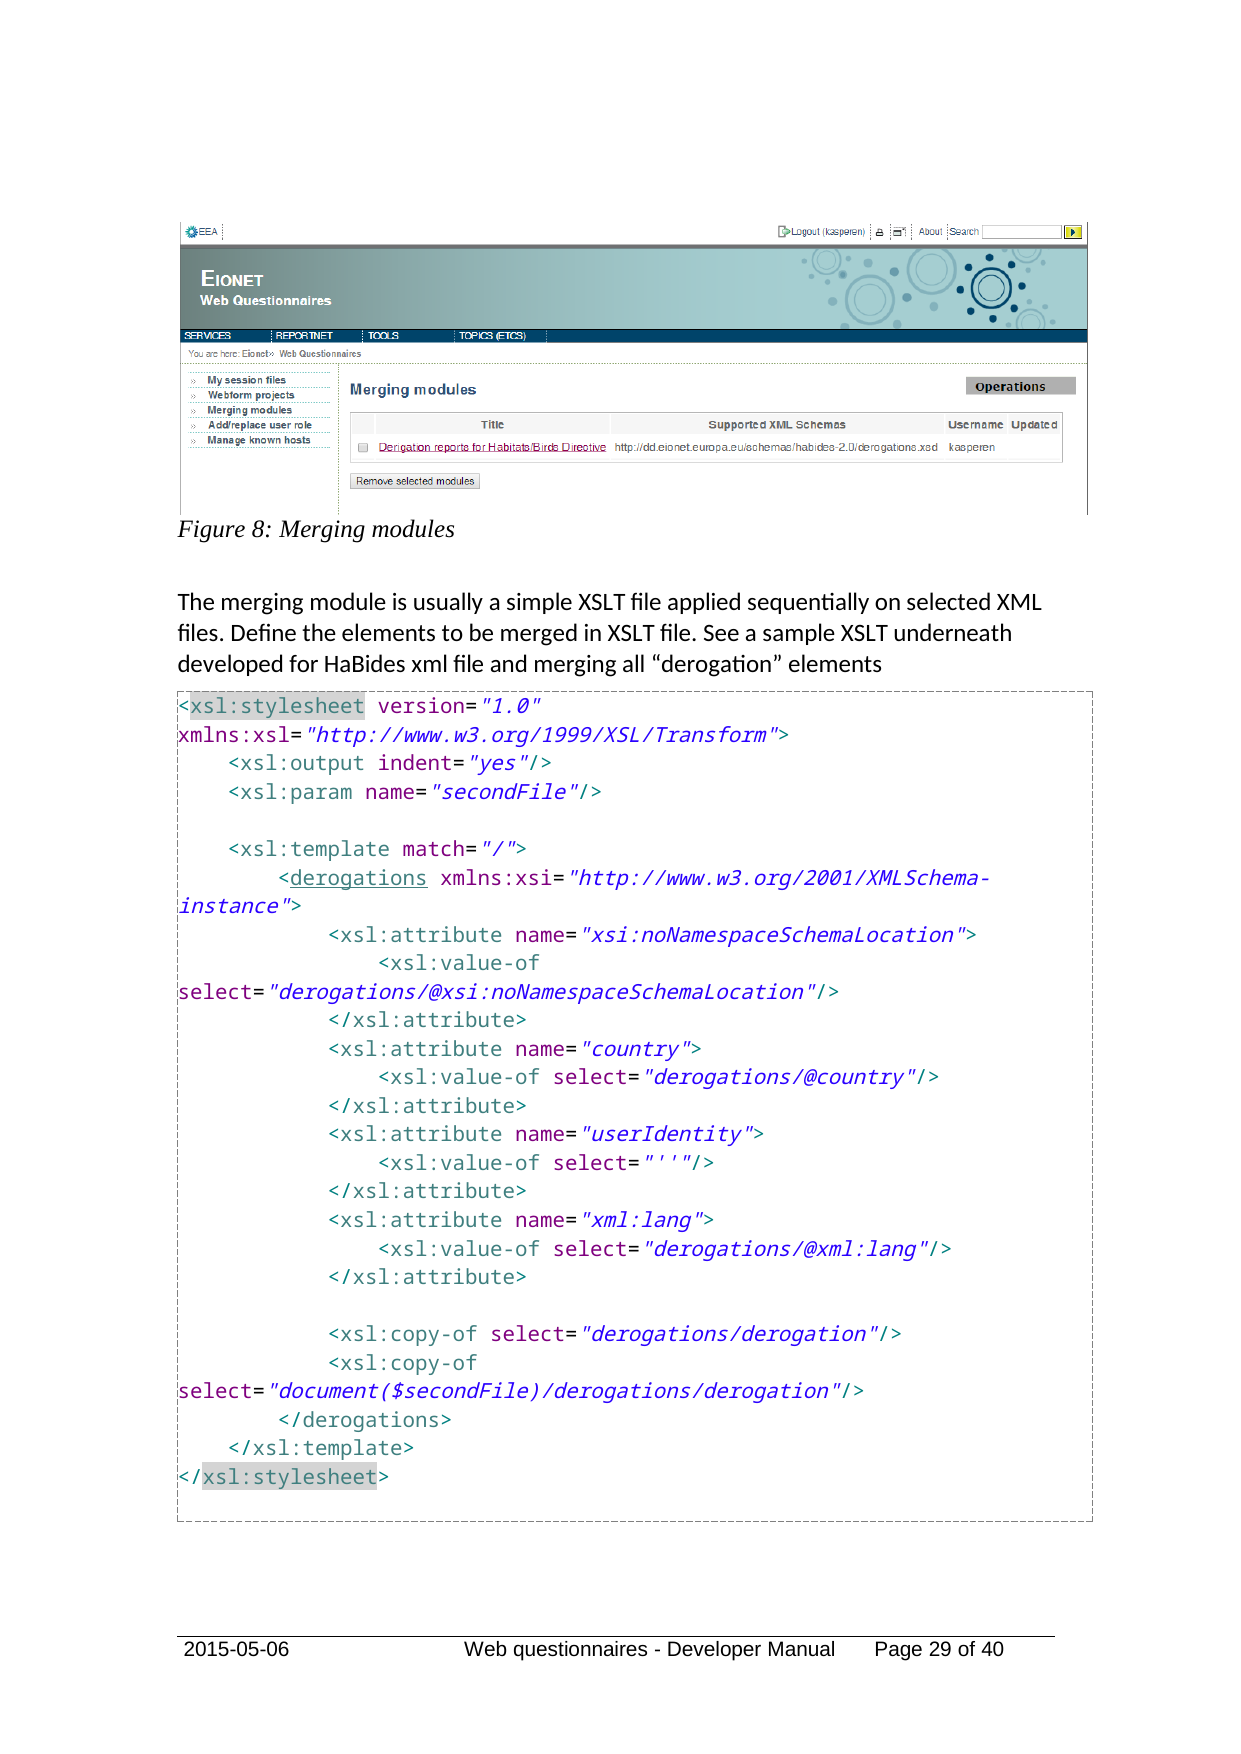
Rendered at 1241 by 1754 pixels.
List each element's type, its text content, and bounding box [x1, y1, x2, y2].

text </xsl:attribute> [177, 1176, 1092, 1205]
text </xsl:template> [177, 1433, 1092, 1462]
text <xsl:attribute name="country"> [177, 1034, 1092, 1062]
text </xsl:attribute> [177, 1005, 1092, 1034]
picture [177, 222, 1093, 515]
text <xsl:attribute name="xsi:noNamespaceSchemaLocation"> [177, 919, 1092, 948]
text <xsl:value-of select="derogations/@xml:lang"/> [177, 1233, 1092, 1262]
text </xsl:attribute> [177, 1091, 1092, 1119]
text <xsl:value-of select="derogations/@country"/> [177, 1062, 1092, 1091]
text <xsl:value-of select="''"/> [177, 1148, 1092, 1176]
text </xsl:attribute> [177, 1262, 1092, 1291]
text <xsl:param name="secondFile"/> [177, 777, 1092, 805]
text </xsl:stylesheet> [177, 1462, 1092, 1490]
text <xsl:attribute name="userIdentity"> [177, 1119, 1092, 1148]
text <derogations xmlns:xsi="http://www.w3.org/2001/XMLSchema-instance"> [177, 862, 1092, 919]
text The merging module is usually a simple XSLT file applied sequentially on selected XML files. Define the elements to be merged in XSLT file. See a sample XSLT underneath developed for HaBides xml file and merging all “derogation” elements [177, 586, 1092, 679]
text <xsl:copy-of select="derogations/derogation"/> [177, 1319, 1092, 1348]
text <xsl:output indent="yes"/> [177, 748, 1092, 777]
text <xsl:attribute name="xml:lang"> [177, 1205, 1092, 1233]
text <xsl:stylesheet version="1.0" xmlns:xsl="http://www.w3.org/1999/XSL/Transform"> [177, 691, 1092, 748]
text <xsl:template match="/"> [177, 834, 1092, 862]
text <xsl:copy-of select="document($secondFile)/derogations/derogation"/> [177, 1348, 1092, 1405]
text </derogations> [177, 1405, 1092, 1433]
text Figure 8: Merging modules [177, 515, 1092, 543]
text <xsl:value-of select="derogations/@xsi:noNamespaceSchemaLocation"/> [177, 948, 1092, 1005]
